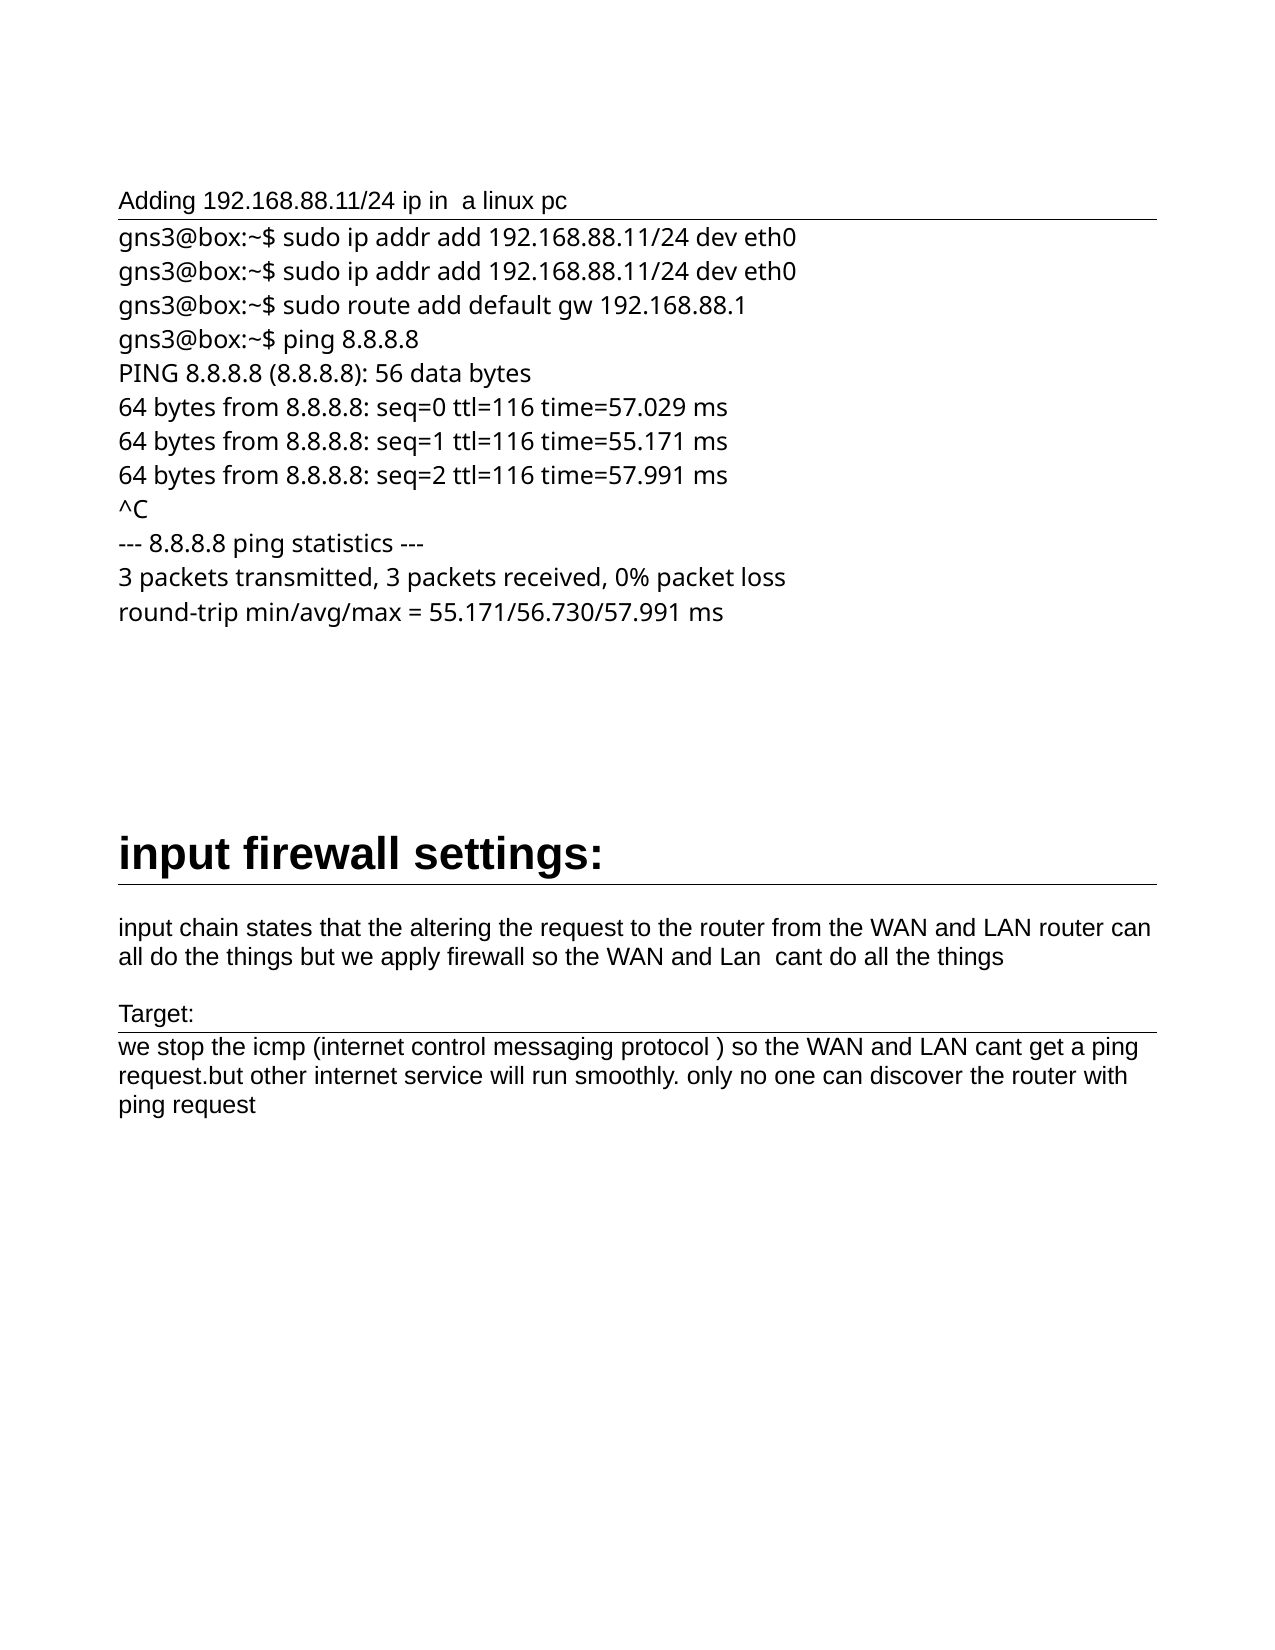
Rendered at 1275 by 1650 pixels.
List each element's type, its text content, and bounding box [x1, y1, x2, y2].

text gns3@box:~$ sudo route add default gw 192.168.88.1 [118, 288, 1157, 322]
text gns3@box:~$ sudo ip addr add 192.168.88.11/24 dev eth0 [118, 220, 1157, 253]
text PING 8.8.8.8 (8.8.8.8): 56 data bytes [118, 356, 1157, 390]
text ^C [118, 492, 1157, 526]
text Target: [118, 999, 1157, 1032]
text --- 8.8.8.8 ping statistics --- [118, 526, 1157, 560]
text we stop the icmp (internet control messaging protocol ) so the WAN and LAN cant get a ping request.but other internet service will run smoothly. only no one can discover the router with ping request [118, 1033, 1157, 1118]
text 64 bytes from 8.8.8.8: seq=2 ttl=116 time=57.991 ms [118, 458, 1157, 492]
text gns3@box:~$ sudo ip addr add 192.168.88.11/24 dev eth0 [118, 253, 1157, 288]
text gns3@box:~$ ping 8.8.8.8 [118, 322, 1157, 356]
text 3 packets transmitted, 3 packets received, 0% packet loss [118, 560, 1157, 594]
text 64 bytes from 8.8.8.8: seq=0 ttl=116 time=57.029 ms [118, 390, 1157, 424]
text input chain states that the altering the request to the router from the WAN and LAN router can all do the things but we apply firewall so the WAN and Lan cant do all the things [118, 913, 1157, 970]
text round-trip min/avg/max = 55.171/56.730/57.991 ms [118, 594, 1157, 628]
text 64 bytes from 8.8.8.8: seq=1 ttl=116 time=55.171 ms [118, 424, 1157, 458]
text Adding 192.168.88.11/24 ip in a linux pc [118, 186, 1157, 219]
text input firewall settings: [118, 827, 1157, 884]
